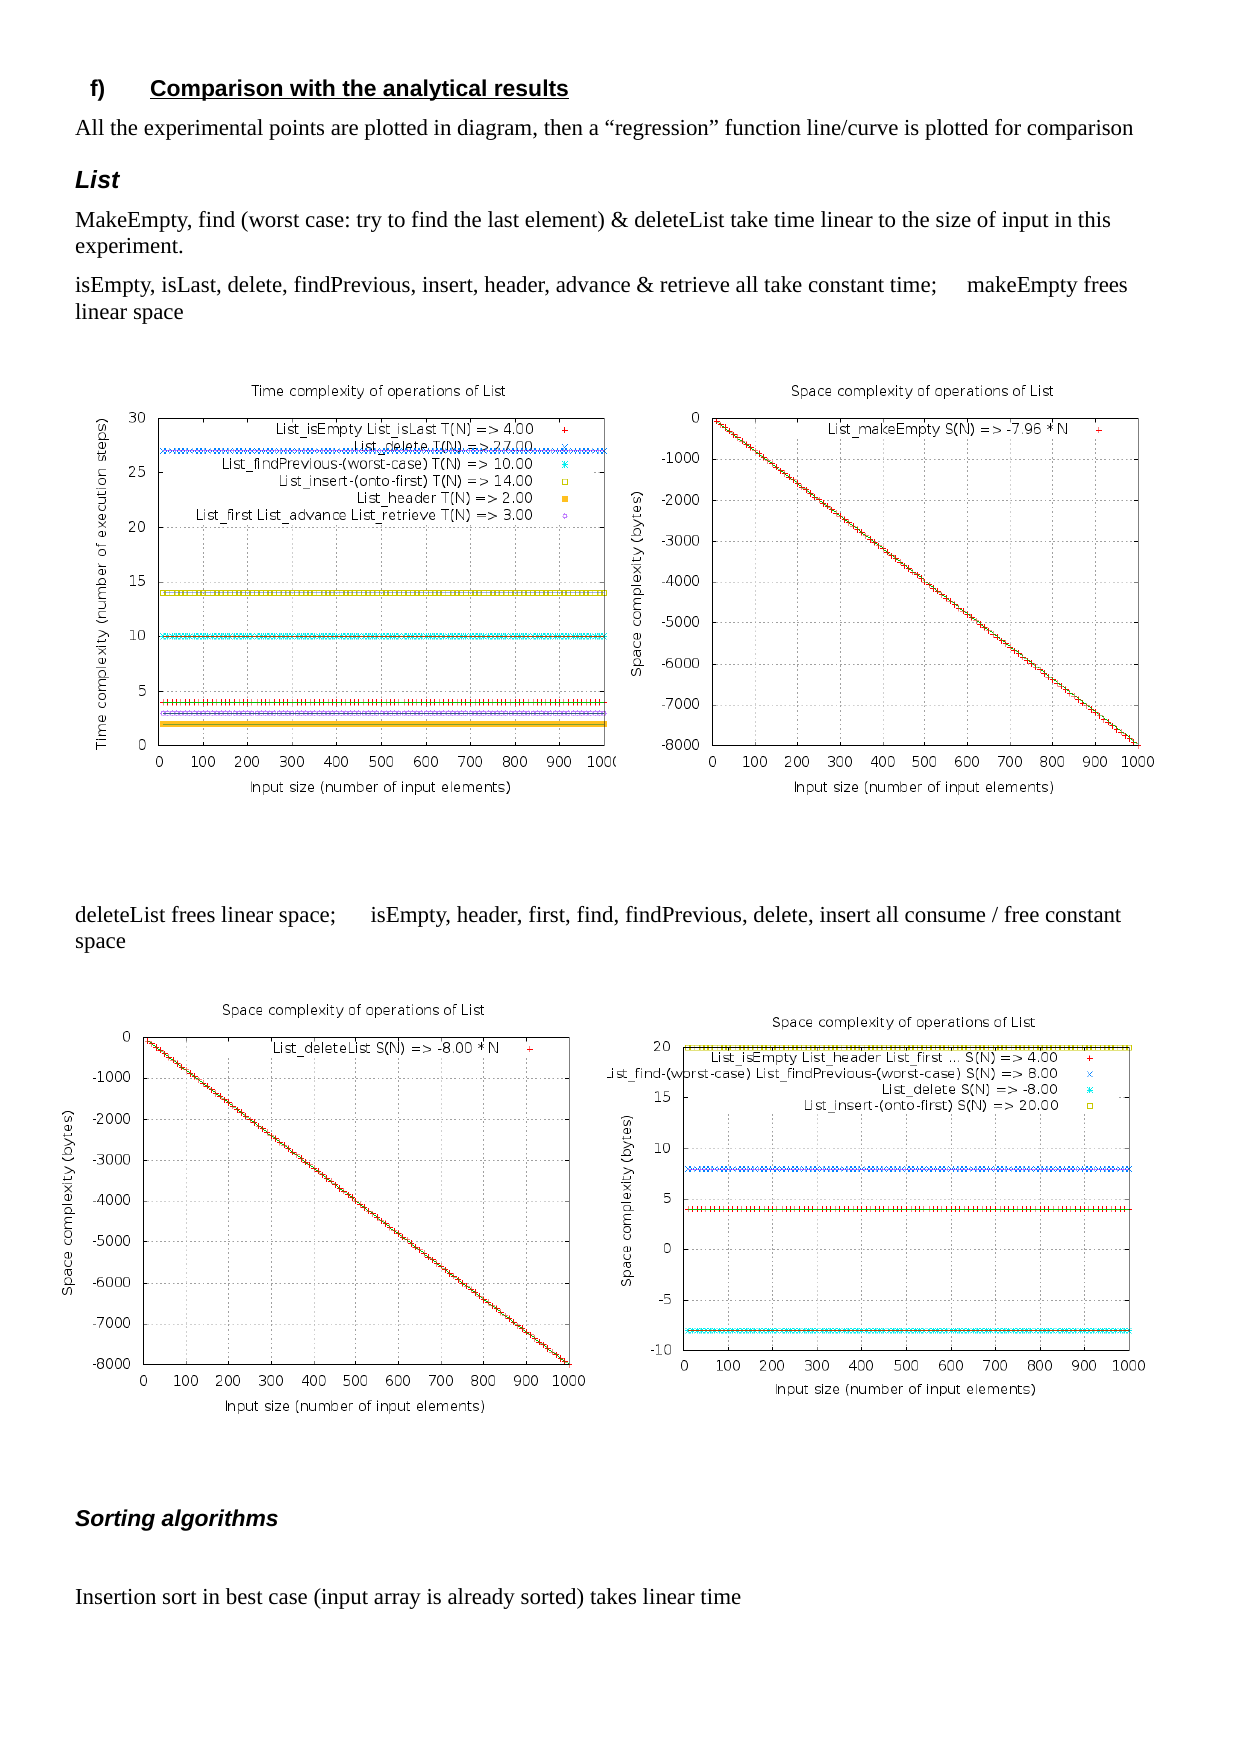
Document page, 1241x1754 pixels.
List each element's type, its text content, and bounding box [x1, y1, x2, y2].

text isEmpty, isLast, delete, findPrevious, insert, header, advance & retrieve all take constant time; makeEmpty frees linear space [75, 271, 1165, 324]
text MakeEmpty, find (worst case: try to find the last element) & deleteList take time linear to the size of input in this experiment. [75, 206, 1165, 259]
picture [607, 999, 1153, 1401]
subtitle Sorting algorithms [75, 1505, 1165, 1531]
picture [82, 367, 1162, 800]
text deleteList frees linear space; isEmpty, header, first, find, findPrevious, delete, insert all consume / free constant space [75, 901, 1165, 954]
picture [47, 985, 593, 1419]
subtitle Comparison with the analytical results [75, 75, 1165, 101]
text All the experimental points are plotted in diagram, then a “regression” function line/curve is plotted for comparison [75, 114, 1165, 140]
subtitle List [75, 165, 1165, 194]
text Insertion sort in best case (input array is already sorted) takes linear time [75, 1583, 1165, 1609]
